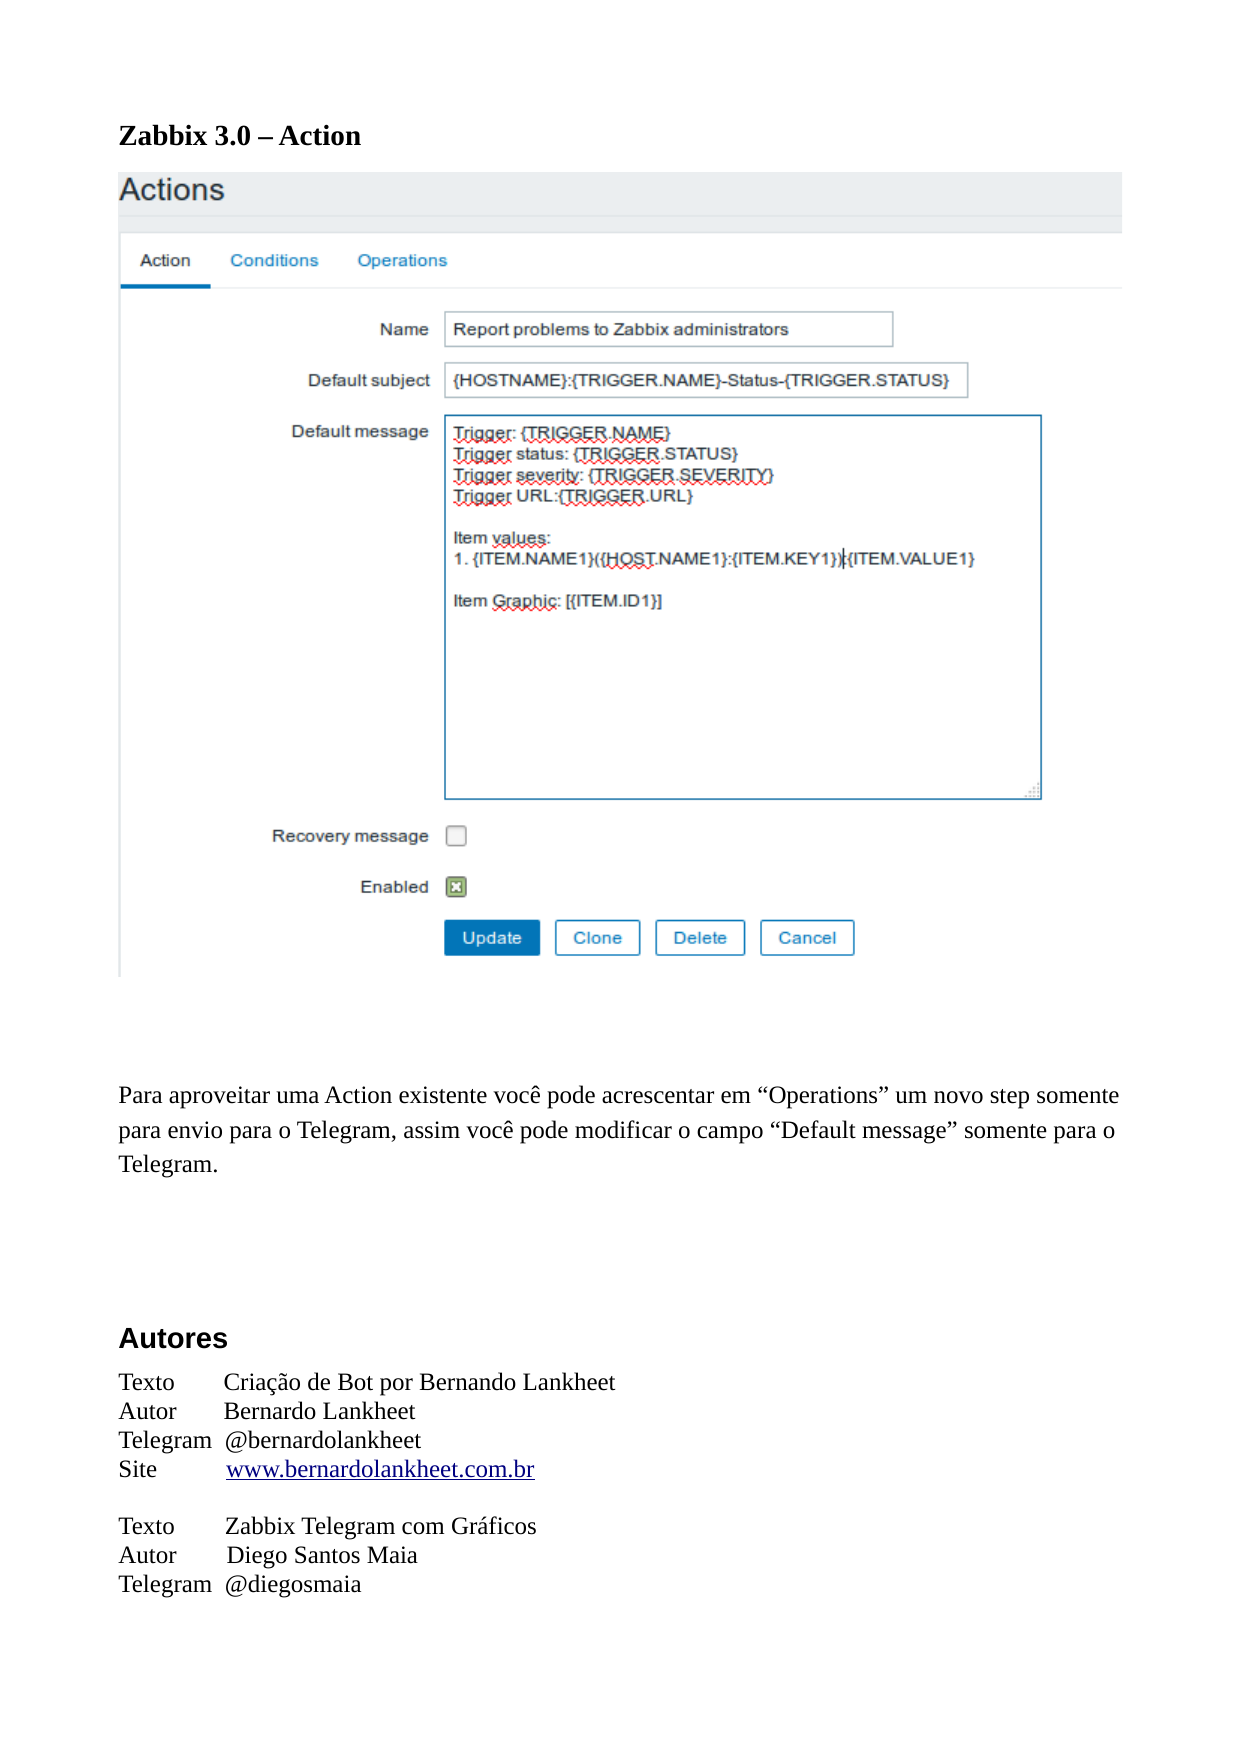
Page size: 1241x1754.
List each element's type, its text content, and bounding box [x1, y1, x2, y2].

text Autor Bernardo Lankheet [118, 1396, 1122, 1425]
text Texto Criação de Bot por Bernando Lankheet [118, 1367, 1122, 1396]
subtitle Autores [118, 1321, 1122, 1355]
text Site www.bernardolankheet.com.br [118, 1454, 1122, 1482]
text Autor Diego Santos Maia [118, 1540, 1122, 1569]
text Zabbix 3.0 – Action [118, 118, 1122, 152]
text Texto Zabbix Telegram com Gráficos [118, 1511, 1122, 1540]
text Telegram @diegosmaia [118, 1569, 1122, 1597]
text Para aproveitar uma Action existente você pode acrescentar em “Operations” um novo step somente para envio para o Telegram, assim você pode modificar o campo “Default message” somente para o Telegram. [118, 1080, 1122, 1178]
text Telegram @bernardolankheet [118, 1425, 1122, 1454]
picture [118, 172, 1123, 977]
